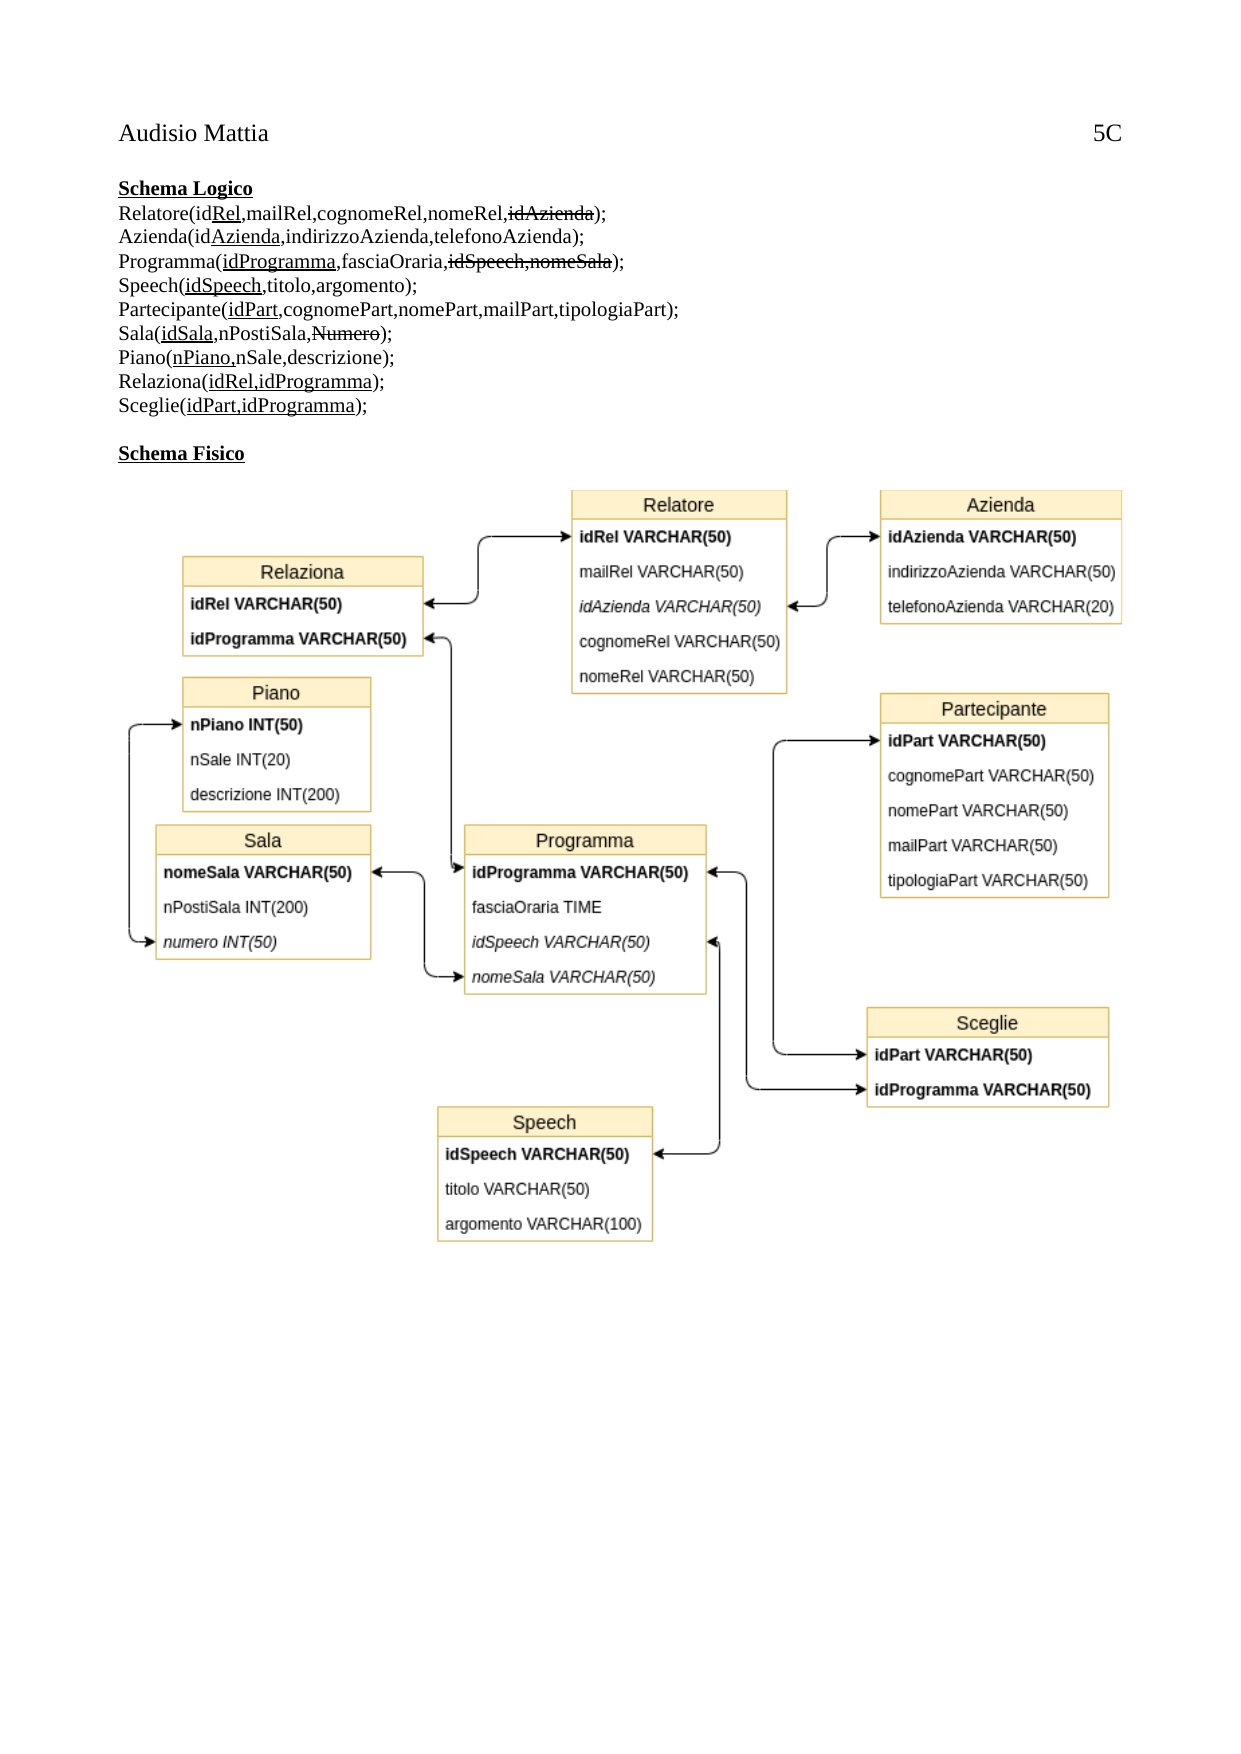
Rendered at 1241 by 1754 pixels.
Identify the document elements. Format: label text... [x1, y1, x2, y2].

picture [118, 490, 1123, 1246]
text Partecipante(idPart,cognomePart,nomePart,mailPart,tipologiaPart); [118, 297, 1122, 321]
text Schema Fisico [118, 441, 1122, 465]
text Speech(idSpeech,titolo,argomento); [118, 273, 1122, 297]
text Sala(idSala,nPostiSala,Numero); [118, 321, 1122, 345]
text Schema Logico [118, 176, 1122, 200]
text Azienda(idAzienda,indirizzoAzienda,telefonoAzienda); [118, 224, 1122, 248]
text Relatore(idRel,mailRel,cognomeRel,nomeRel,idAzienda); [118, 200, 1122, 224]
text Relaziona(idRel,idProgramma); [118, 369, 1122, 393]
text Piano(nPiano,nSale,descrizione); [118, 345, 1122, 369]
text Sceglie(idPart,idProgramma); [118, 393, 1122, 417]
text Programma(idProgramma,fasciaOraria,idSpeech,nomeSala); [118, 248, 1122, 273]
